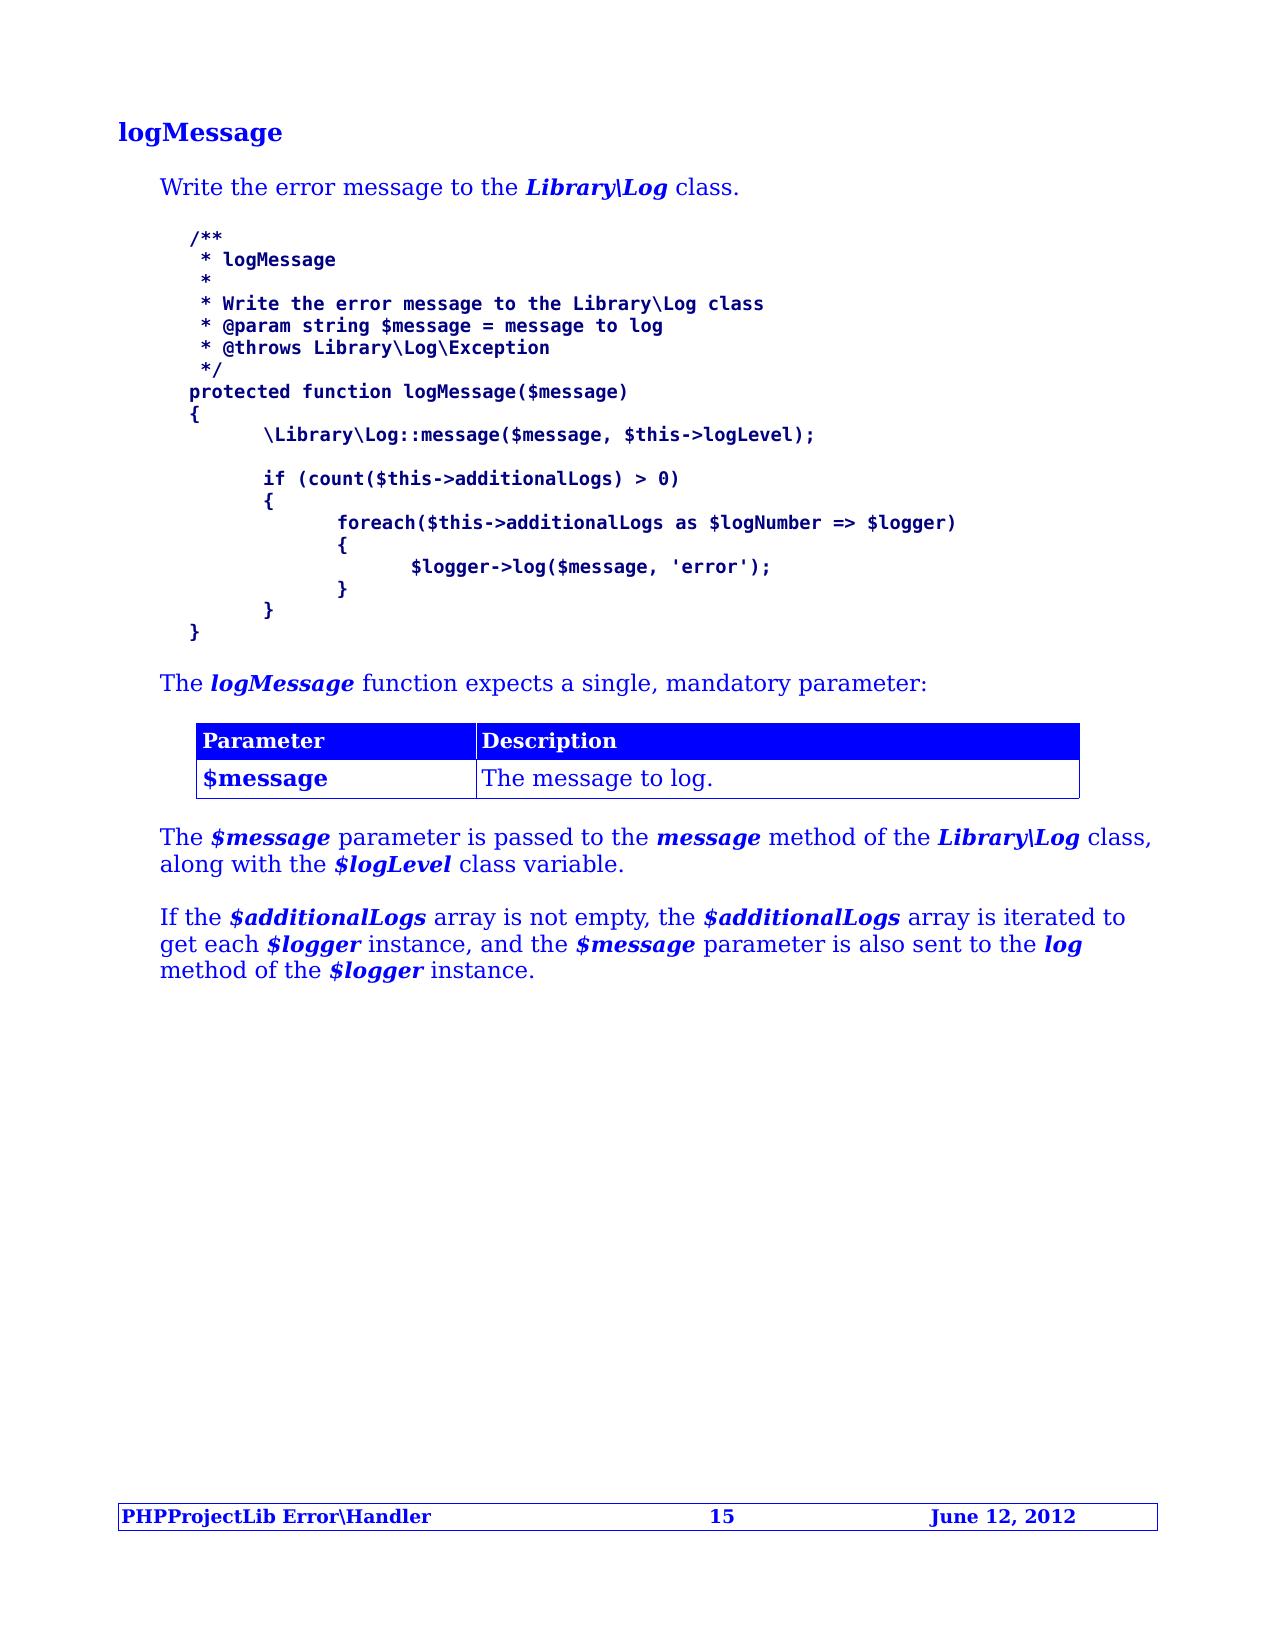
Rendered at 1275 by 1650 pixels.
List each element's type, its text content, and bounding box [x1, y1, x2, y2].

list } [189, 621, 1157, 643]
table_cell The message to log. [477, 760, 1079, 798]
list * logMessage [189, 249, 1157, 271]
list * @throws Library\Log\Exception [189, 337, 1157, 359]
table_header Description [477, 724, 1079, 759]
list /** [189, 227, 1157, 249]
text The $message parameter is passed to the message method of the Library\Log class, along with the $logLevel class variable. [159, 824, 1157, 878]
list * [189, 271, 1157, 293]
list } [189, 577, 1157, 599]
text The logMessage function expects a single, mandatory parameter: [159, 670, 1157, 696]
list * Write the error message to the Library\Log class [189, 293, 1157, 315]
list * @param string $message = message to log [189, 315, 1157, 337]
list \Library\Log::message($message, $this->logLevel); [189, 424, 1157, 446]
list if (count($this->additionalLogs) > 0) [189, 468, 1157, 490]
table_header Parameter [197, 724, 476, 759]
list */ [189, 359, 1157, 381]
list foreach($this->additionalLogs as $logNumber => $logger) [189, 512, 1157, 534]
list { [189, 402, 1157, 424]
title logMessage [118, 118, 1157, 147]
table_cell $message [197, 760, 476, 798]
list { [189, 490, 1157, 512]
list protected function logMessage($message) [189, 381, 1157, 402]
text Write the error message to the Library\Log class. [159, 174, 1157, 201]
list } [189, 599, 1157, 621]
list { [189, 534, 1157, 556]
text If the $additionalLogs array is not empty, the $additionalLogs array is iterated to get each $logger instance, and the $message parameter is also sent to the log method of the $logger instance. [159, 904, 1157, 984]
list $logger->log($message, 'error'); [189, 556, 1157, 577]
